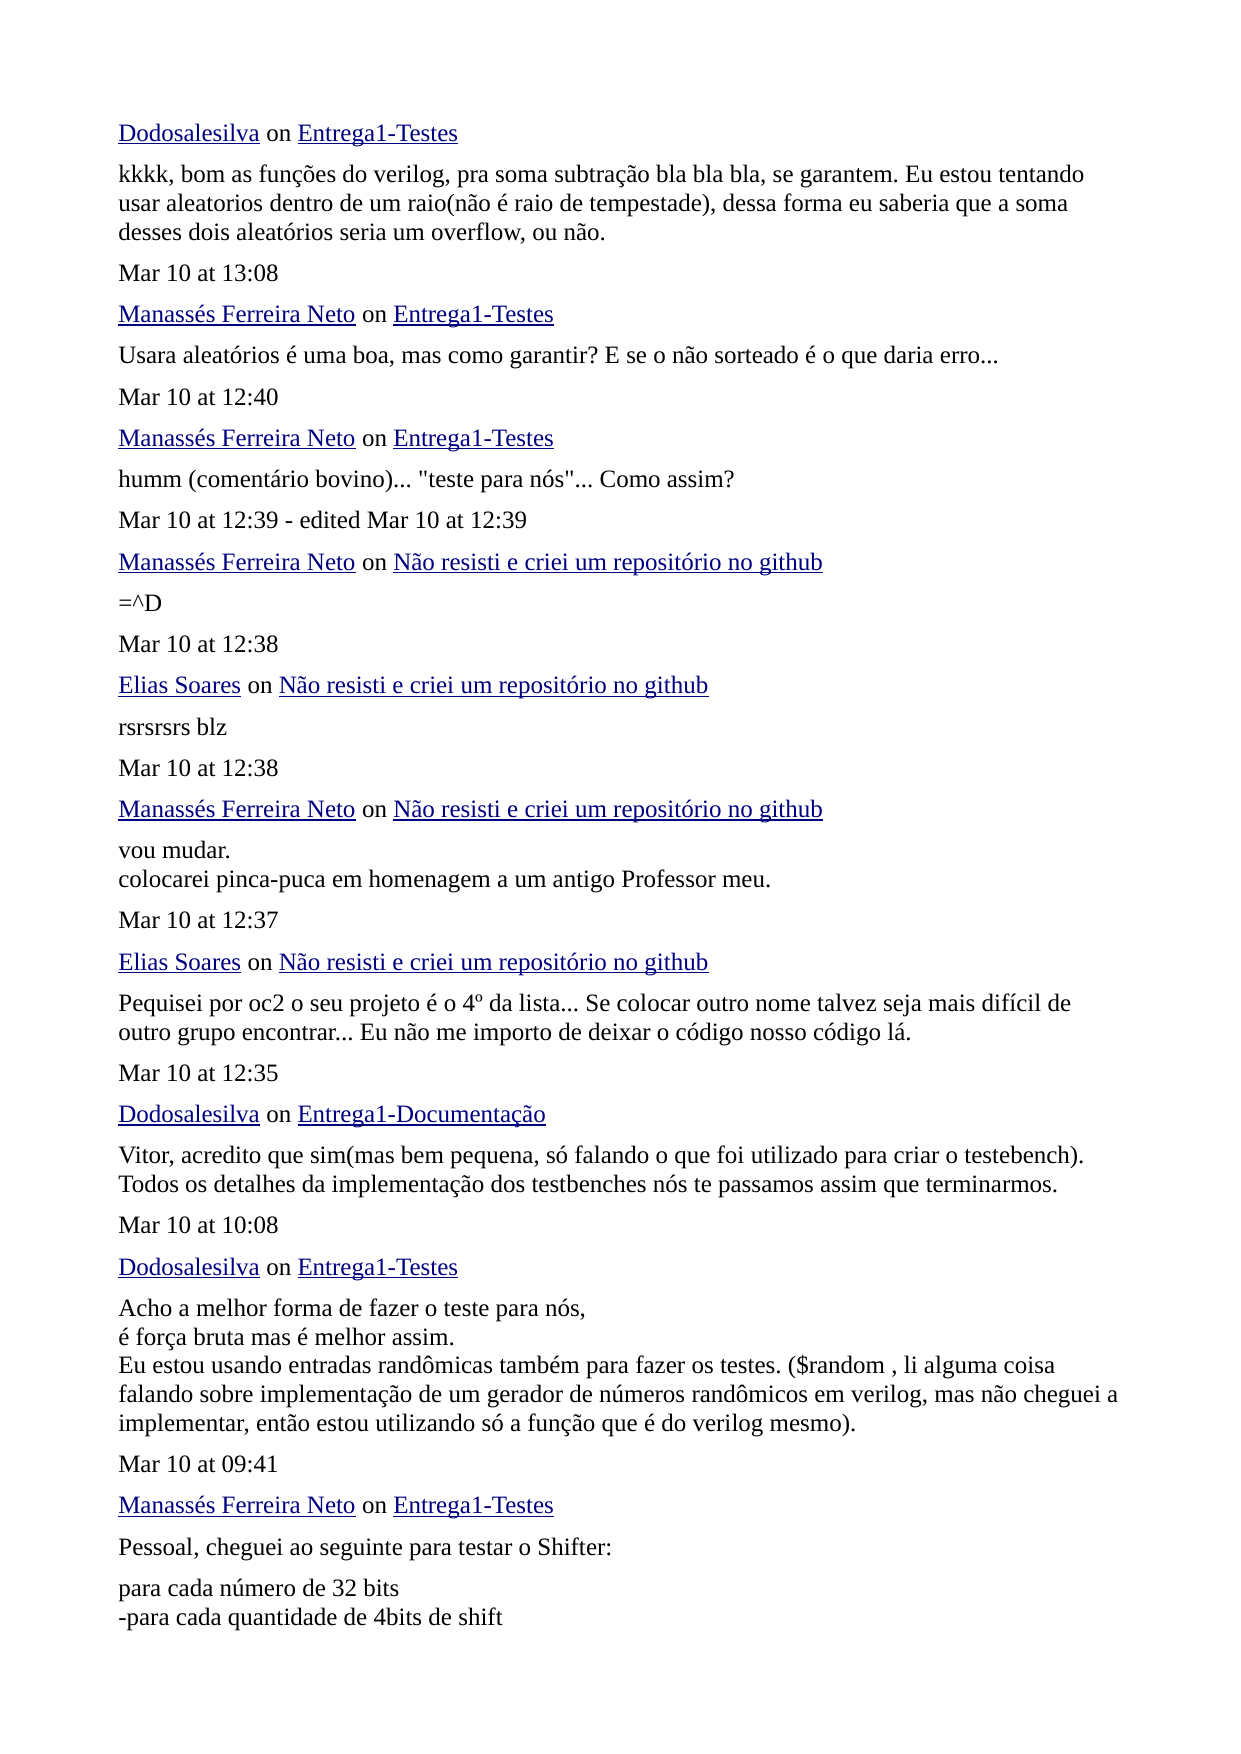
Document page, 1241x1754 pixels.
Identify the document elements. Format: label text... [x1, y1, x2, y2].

text Mar 10 at 12:38 [118, 629, 1122, 658]
text Manassés Ferreira Neto on Entrega1-Testes [118, 1491, 1122, 1519]
text Manassés Ferreira Neto on Não resisti e criei um repositório no github [118, 794, 1122, 823]
text Mar 10 at 12:35 [118, 1058, 1122, 1087]
text Dodosalesilva on Entrega1-Testes [118, 1252, 1122, 1281]
text Mar 10 at 12:40 [118, 382, 1122, 411]
text Pequisei por oc2 o seu projeto é o 4º da lista... Se colocar outro nome talvez seja mais difícil de outro grupo encontrar... Eu não me importo de deixar o código nosso código lá. [118, 988, 1122, 1046]
text para cada número de 32 bits -para cada quantidade de 4bits de shift [118, 1573, 1122, 1631]
text vou mudar. colocarei pinca-puca em homenagem a um antigo Professor meu. [118, 836, 1122, 893]
text Elias Soares on Não resisti e criei um repositório no github [118, 947, 1122, 976]
text Dodosalesilva on Entrega1-Documentação [118, 1099, 1122, 1128]
text =^D [118, 588, 1122, 617]
text Manassés Ferreira Neto on Não resisti e criei um repositório no github [118, 547, 1122, 576]
text Vitor, acredito que sim(mas bem pequena, só falando o que foi utilizado para criar o testebench). Todos os detalhes da implementação dos testbenches nós te passamos assim que terminarmos. [118, 1141, 1122, 1198]
text Dodosalesilva on Entrega1-Testes [118, 118, 1122, 147]
text Manassés Ferreira Neto on Entrega1-Testes [118, 299, 1122, 328]
text Mar 10 at 10:08 [118, 1211, 1122, 1239]
text kkkk, bom as funções do verilog, pra soma subtração bla bla bla, se garantem. Eu estou tentando usar aleatorios dentro de um raio(não é raio de tempestade), dessa forma eu saberia que a soma desses dois aleatórios seria um overflow, ou não. [118, 159, 1122, 246]
text rsrsrsrs blz [118, 712, 1122, 741]
text Acho a melhor forma de fazer o teste para nós, é força bruta mas é melhor assim. Eu estou usando entradas randômicas também para fazer os testes. ($random , li alguma coisa falando sobre implementação de um gerador de números randômicos em verilog, mas não cheguei a implementar, então estou utilizando só a função que é do verilog mesmo). [118, 1293, 1122, 1437]
text humm (comentário bovino)... "teste para nós"... Como assim? [118, 464, 1122, 493]
text Elias Soares on Não resisti e criei um repositório no github [118, 671, 1122, 699]
text Mar 10 at 12:39 - edited Mar 10 at 12:39 [118, 506, 1122, 534]
text Mar 10 at 09:41 [118, 1449, 1122, 1478]
text Usara aleatórios é uma boa, mas como garantir? E se o não sorteado é o que daria erro... [118, 341, 1122, 369]
text Mar 10 at 13:08 [118, 258, 1122, 287]
text Manassés Ferreira Neto on Entrega1-Testes [118, 423, 1122, 452]
text Mar 10 at 12:38 [118, 753, 1122, 782]
text Mar 10 at 12:37 [118, 906, 1122, 934]
text Pessoal, cheguei ao seguinte para testar o Shifter: [118, 1532, 1122, 1561]
